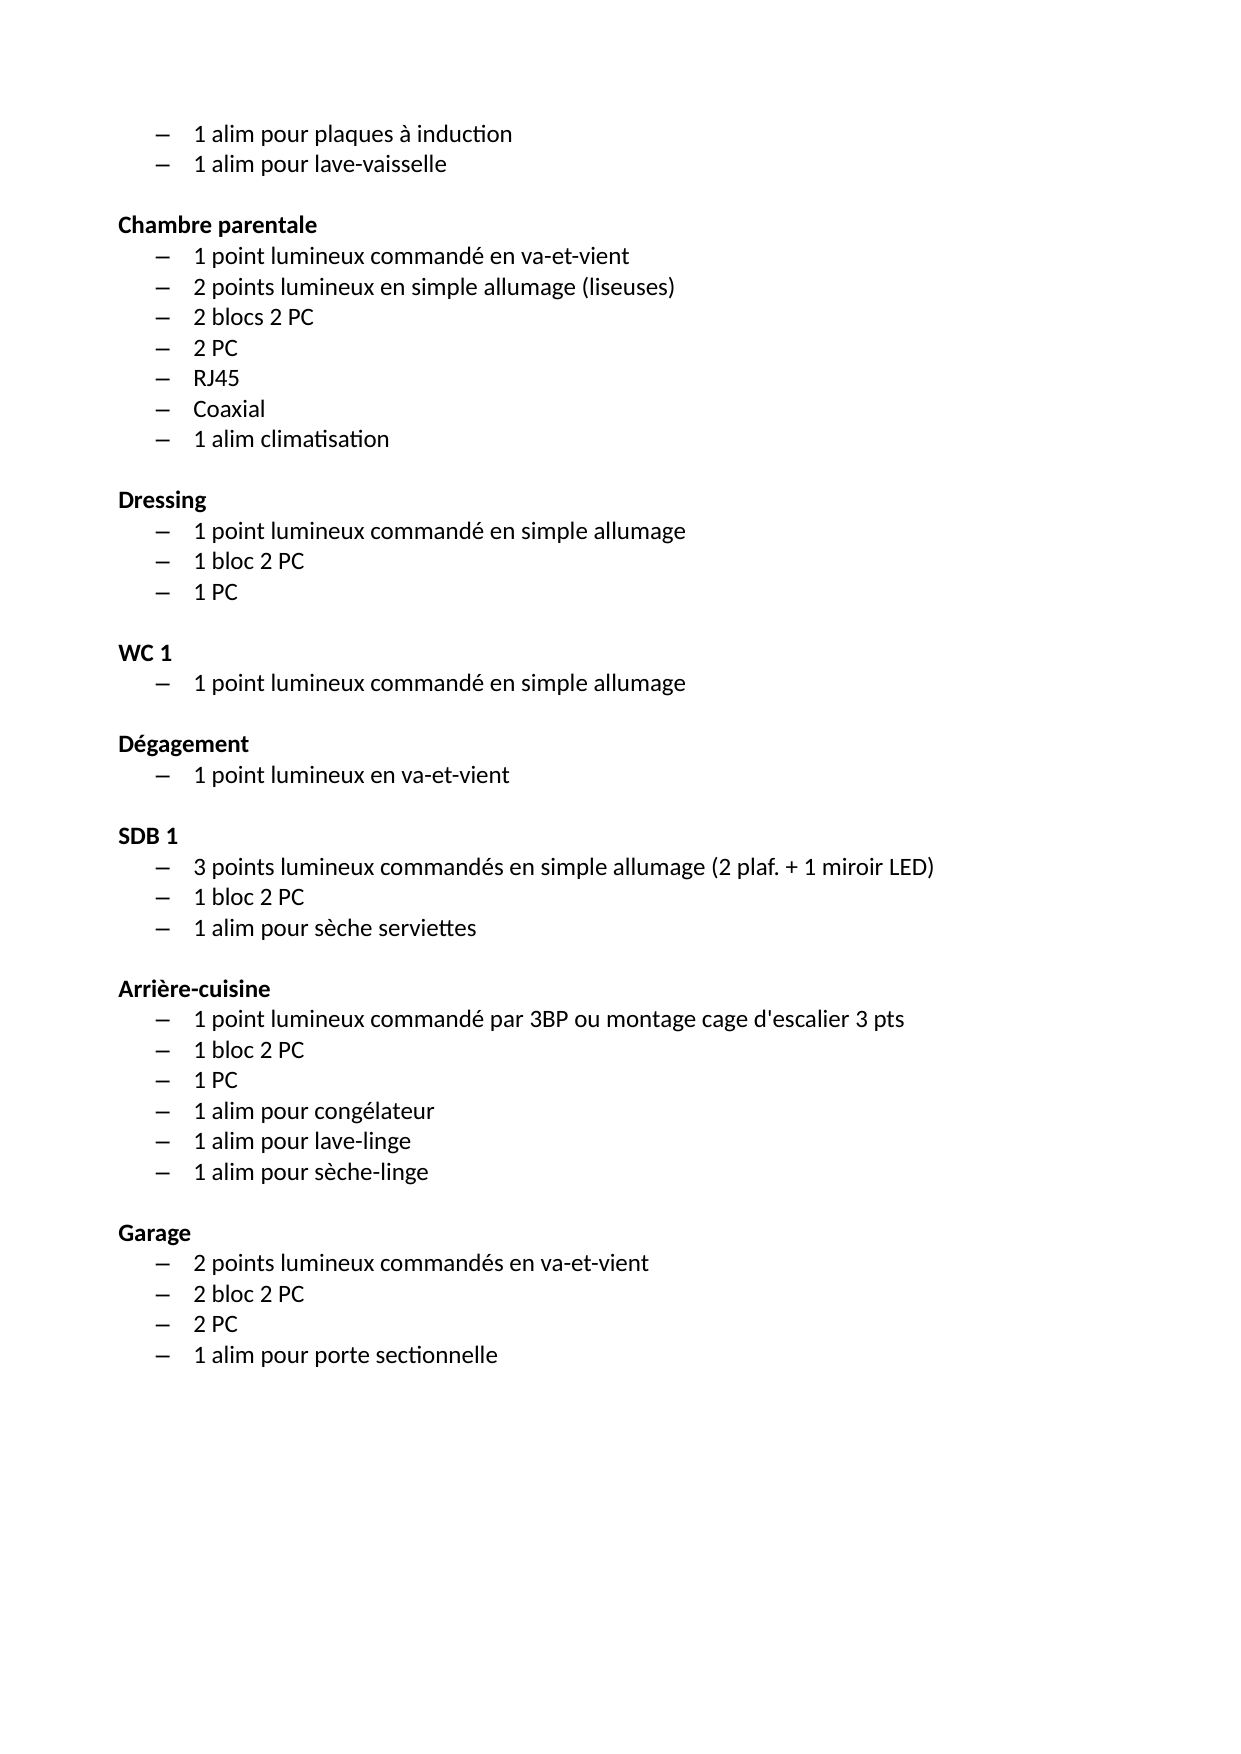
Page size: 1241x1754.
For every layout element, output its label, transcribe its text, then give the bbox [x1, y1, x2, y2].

list 2 points lumineux commandés en va-et-vient [156, 1247, 1122, 1278]
list 2 PC [156, 332, 1122, 362]
list 2 points lumineux en simple allumage (liseuses) [156, 271, 1122, 301]
list 1 bloc 2 PC [156, 545, 1122, 576]
list 2 PC [156, 1308, 1122, 1339]
list 1 point lumineux commandé en simple allumage [156, 515, 1122, 545]
list 1 point lumineux commandé en simple allumage [156, 667, 1122, 698]
list 1 alim pour sèche-linge [156, 1156, 1122, 1186]
list 1 PC [156, 1064, 1122, 1095]
list 2 blocs 2 PC [156, 301, 1122, 332]
list 1 alim climatisation [156, 423, 1122, 454]
text SDB 1 [118, 820, 1122, 851]
list 3 points lumineux commandés en simple allumage (2 plaf. + 1 miroir LED) [156, 851, 1122, 881]
list 1 alim pour congélateur [156, 1095, 1122, 1125]
text Dégagement [118, 728, 1122, 759]
list 2 bloc 2 PC [156, 1278, 1122, 1308]
list 1 point lumineux en va-et-vient [156, 759, 1122, 789]
list 1 alim pour lave-linge [156, 1125, 1122, 1156]
text Garage [118, 1217, 1122, 1247]
list 1 bloc 2 PC [156, 881, 1122, 912]
list 1 alim pour plaques à induction [156, 118, 1122, 149]
text WC 1 [118, 637, 1122, 667]
text Chambre parentale [118, 210, 1122, 240]
list 1 PC [156, 576, 1122, 606]
list RJ45 [156, 362, 1122, 393]
list 1 alim pour sèche serviettes [156, 912, 1122, 942]
list Coaxial [156, 393, 1122, 423]
list 1 alim pour porte sectionnelle [156, 1339, 1122, 1369]
text Arrière-cuisine [118, 973, 1122, 1003]
list 1 alim pour lave-vaisselle [156, 149, 1122, 179]
list 1 point lumineux commandé en va-et-vient [156, 240, 1122, 271]
list 1 bloc 2 PC [156, 1034, 1122, 1064]
text Dressing [118, 484, 1122, 515]
list 1 point lumineux commandé par 3BP ou montage cage d'escalier 3 pts [156, 1003, 1122, 1034]
